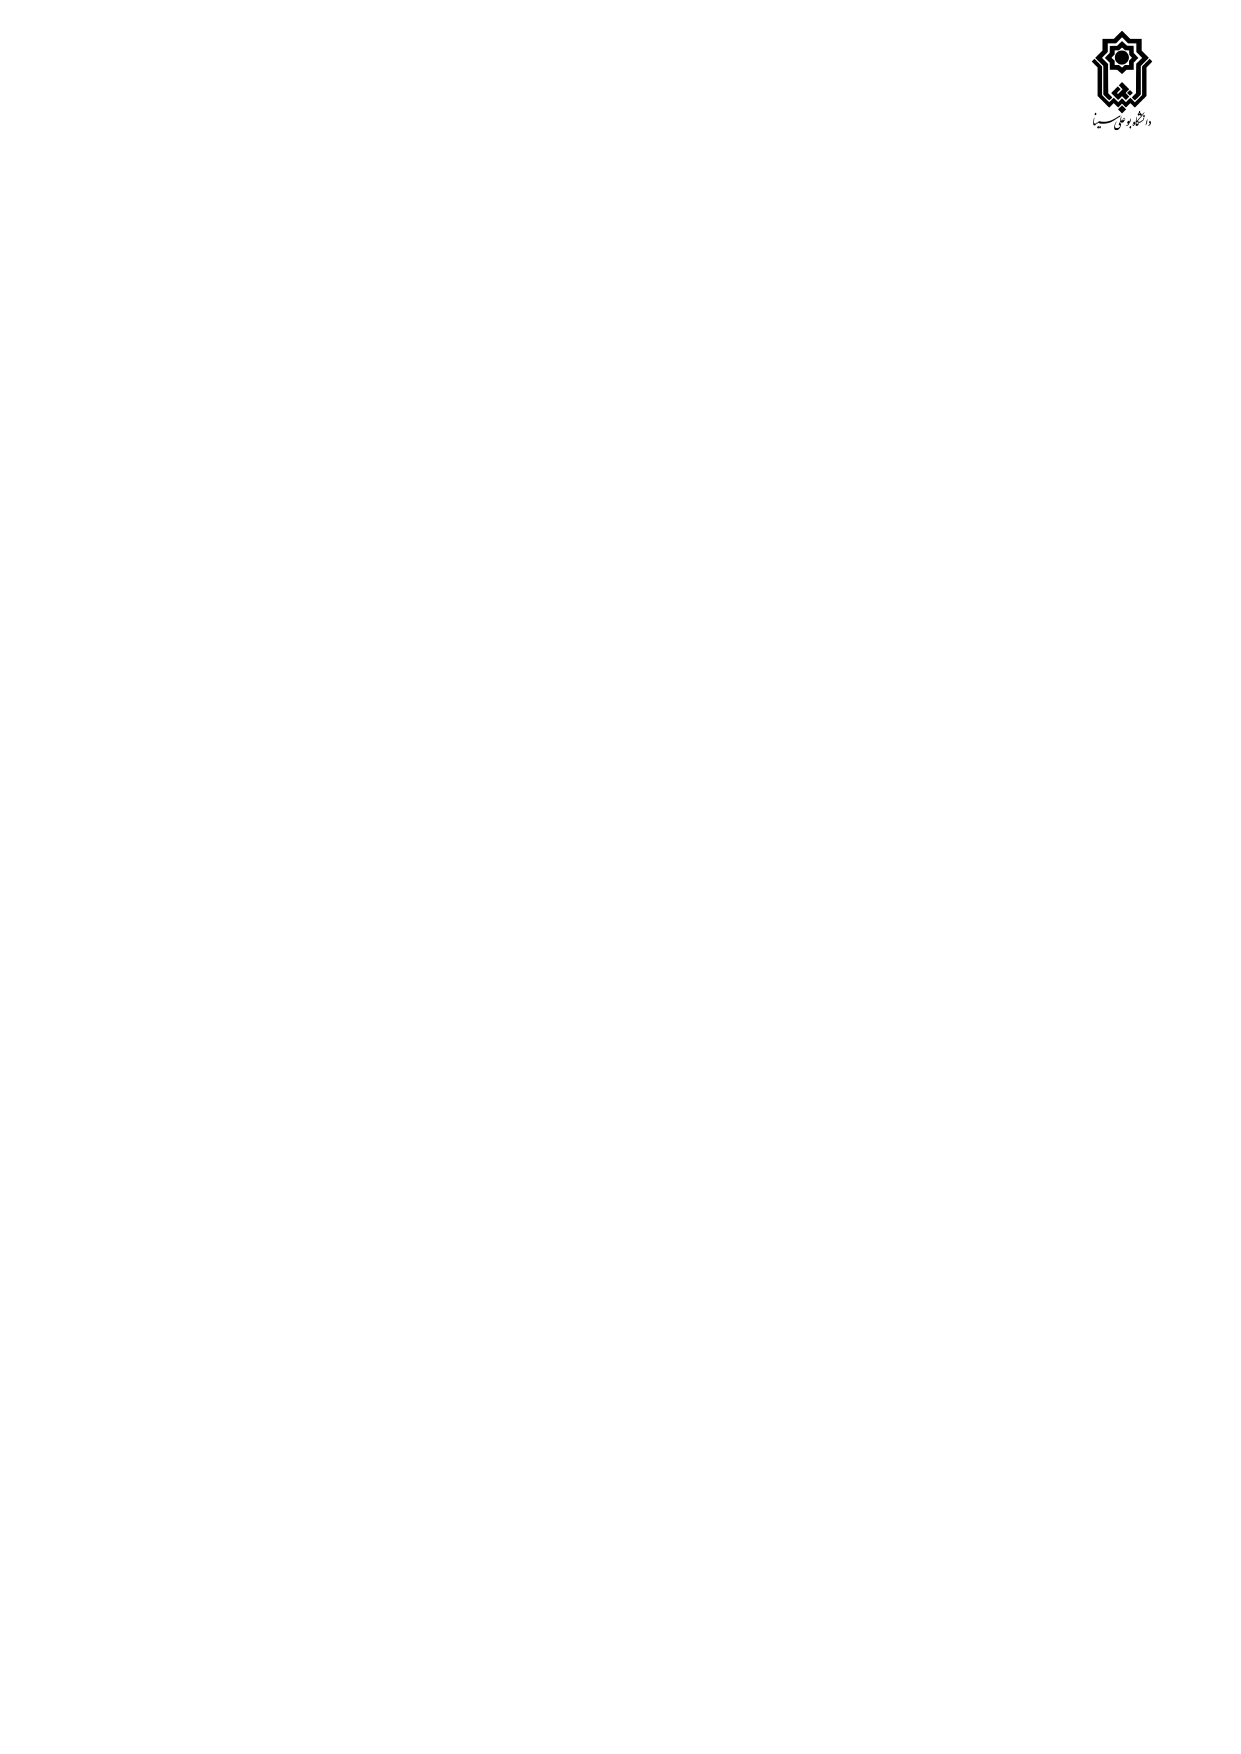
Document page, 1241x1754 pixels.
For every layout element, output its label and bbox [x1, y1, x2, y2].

picture [1041, 0, 1203, 162]
